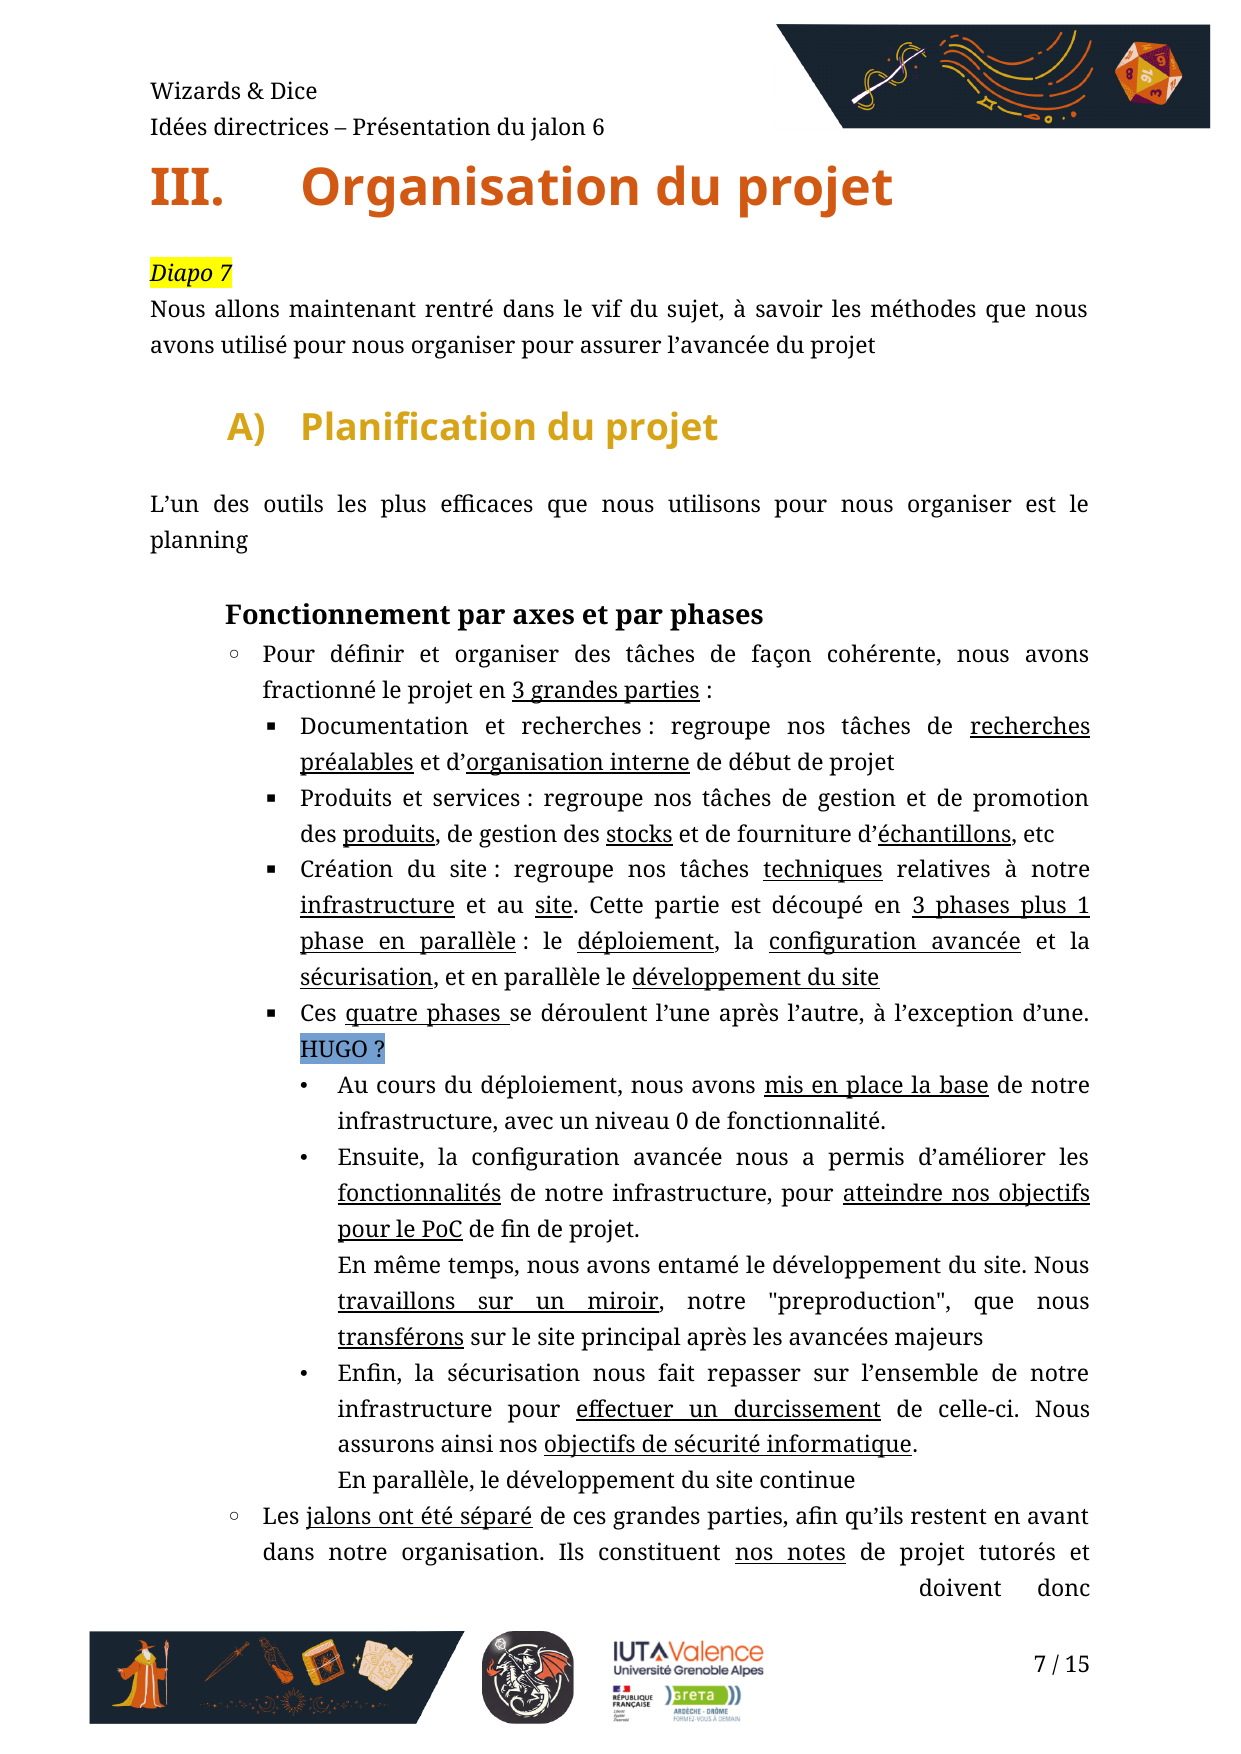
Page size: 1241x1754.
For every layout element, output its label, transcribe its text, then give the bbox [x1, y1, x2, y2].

list Documentation et recherches : regroupe nos tâches de recherches préalables et d’organisation interne de début de projet [262, 710, 1090, 777]
picture [771, 21, 1218, 131]
list Pour définir et organiser des tâches de façon cohérente, nous avons fractionné le projet en 3 grandes parties : [225, 638, 1090, 705]
text Diapo 7 [150, 257, 1090, 288]
list Produits et services : regroupe nos tâches de gestion et de promotion des produits, de gestion des stocks et de fourniture d’échantillons, etc [262, 782, 1090, 849]
text L’un des outils les plus efficaces que nous utilisons pour nous organiser est le planning [150, 488, 1090, 555]
list En parallèle, le développement du site continue [300, 1464, 1090, 1496]
list En même temps, nous avons entamé le développement du site. Nous travaillons sur un miroir, notre "preproduction", que nous transférons sur le site principal après les avancées majeurs [300, 1249, 1090, 1352]
list Ensuite, la configuration avancée nous a permis d’améliorer les fonctionnalités de notre infrastructure, pour atteindre nos objectifs pour le PoC de fin de projet. [300, 1141, 1090, 1244]
subtitle Organisation du projet [150, 150, 1090, 221]
list Enfin, la sécurisation nous fait repasser sur l’ensemble de notre infrastructure pour effectuer un durcissement de celle-ci. Nous assurons ainsi nos objectifs de sécurité informatique. [300, 1357, 1090, 1460]
list Au cours du déploiement, nous avons mis en place la base de notre infrastructure, avec un niveau 0 de fonctionnalité. [300, 1069, 1090, 1136]
picture [81, 1620, 788, 1733]
list Fonctionnement par axes et par phases [187, 595, 1090, 632]
list Les jalons ont été séparé de ces grandes parties, afin qu’ils restent en avant dans notre organisation. Ils constituent nos notes de projet tutorés et doivent donc [225, 1500, 1090, 1603]
subtitle Planification du projet [227, 401, 1090, 452]
text Nous allons maintenant rentré dans le vif du sujet, à savoir les méthodes que nous avons utilisé pour nous organiser pour assurer l’avancée du projet [150, 293, 1090, 360]
list Ces quatre phases se déroulent l’une après l’autre, à l’exception d’une. HUGO ? [262, 997, 1090, 1064]
list Création du site : regroupe nos tâches techniques relatives à notre infrastructure et au site. Cette partie est découpé en 3 phases plus 1 phase en parallèle : le déploiement, la configuration avancée et la sécurisation, et en parallèle le développement du site [262, 853, 1090, 992]
